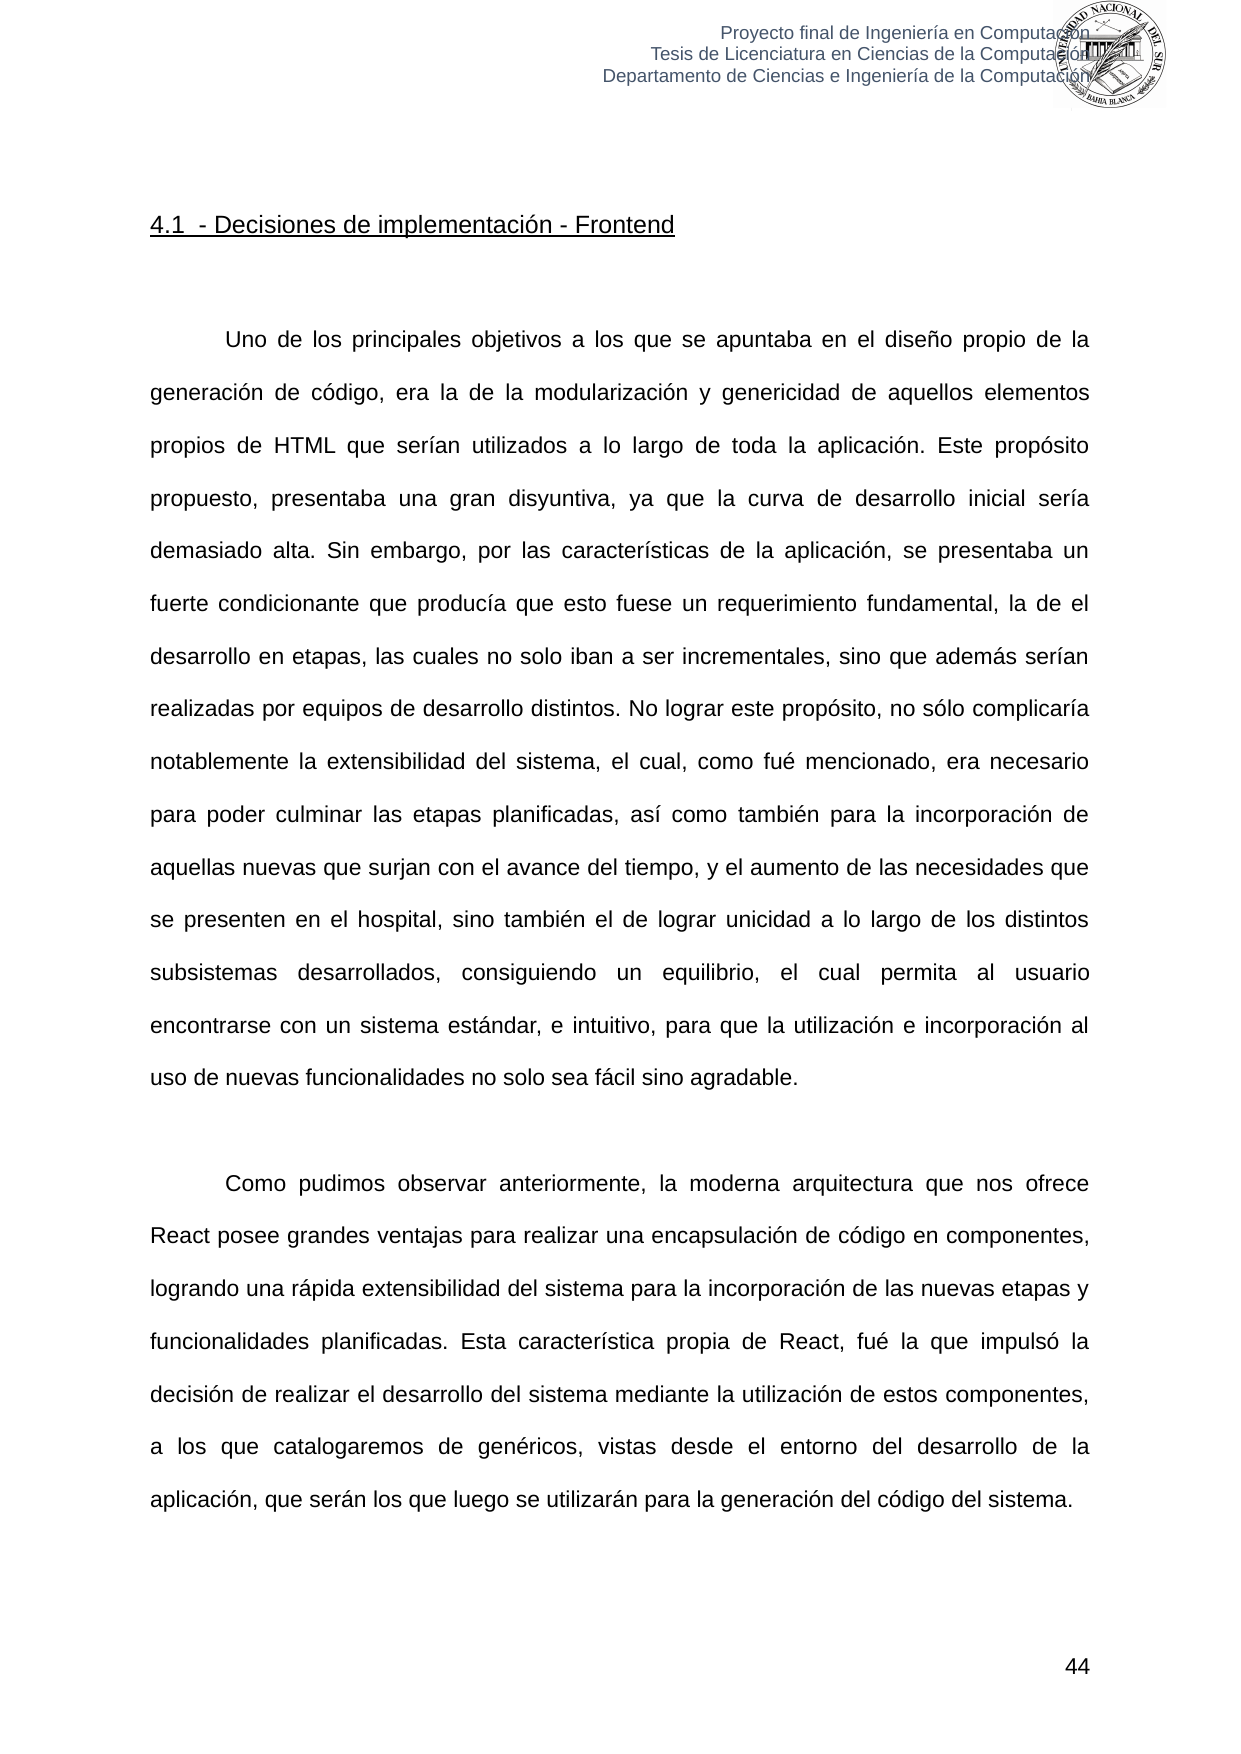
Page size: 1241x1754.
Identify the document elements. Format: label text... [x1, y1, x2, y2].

text Uno de los principales objetivos a los que se apuntaba en el diseño propio de la generación de código, era la de la modularización y genericidad de aquellos elementos propios de HTML que serían utilizados a lo largo de toda la aplicación. Este propósito propuesto, presentaba una gran disyuntiva, ya que la curva de desarrollo inicial sería demasiado alta. Sin embargo, por las características de la aplicación, se presentaba un fuerte condicionante que producía que esto fuese un requerimiento fundamental, la de el desarrollo en etapas, las cuales no solo iban a ser incrementales, sino que además serían realizadas por equipos de desarrollo distintos. No lograr este propósito, no sólo complicaría notablemente la extensibilidad del sistema, el cual, como fué mencionado, era necesario para poder culminar las etapas planificadas, así como también para la incorporación de aquellas nuevas que surjan con el avance del tiempo, y el aumento de las necesidades que se presenten en el hospital, sino también el de lograr unicidad a lo largo de los distintos subsistemas desarrollados, consiguiendo un equilibrio, el cual permita al usuario encontrarse con un sistema estándar, e intuitivo, para que la utilización e incorporación al uso de nuevas funcionalidades no solo sea fácil sino agradable. [150, 326, 1090, 1091]
text Como pudimos observar anteriormente, la moderna arquitectura que nos ofrece React posee grandes ventajas para realizar una encapsulación de código en componentes, logrando una rápida extensibilidad del sistema para la incorporación de las nuevas etapas y funcionalidades planificadas. Esta característica propia de React, fué la que impulsó la decisión de realizar el desarrollo del sistema mediante la utilización de estos componentes, a los que catalogaremos de genéricos, vistas desde el entorno del desarrollo de la aplicación, que serán los que luego se utilizarán para la generación del código del sistema. [150, 1170, 1090, 1512]
text 4.1 - Decisiones de implementación - Frontend [150, 210, 1090, 239]
picture [1053, 0, 1167, 108]
